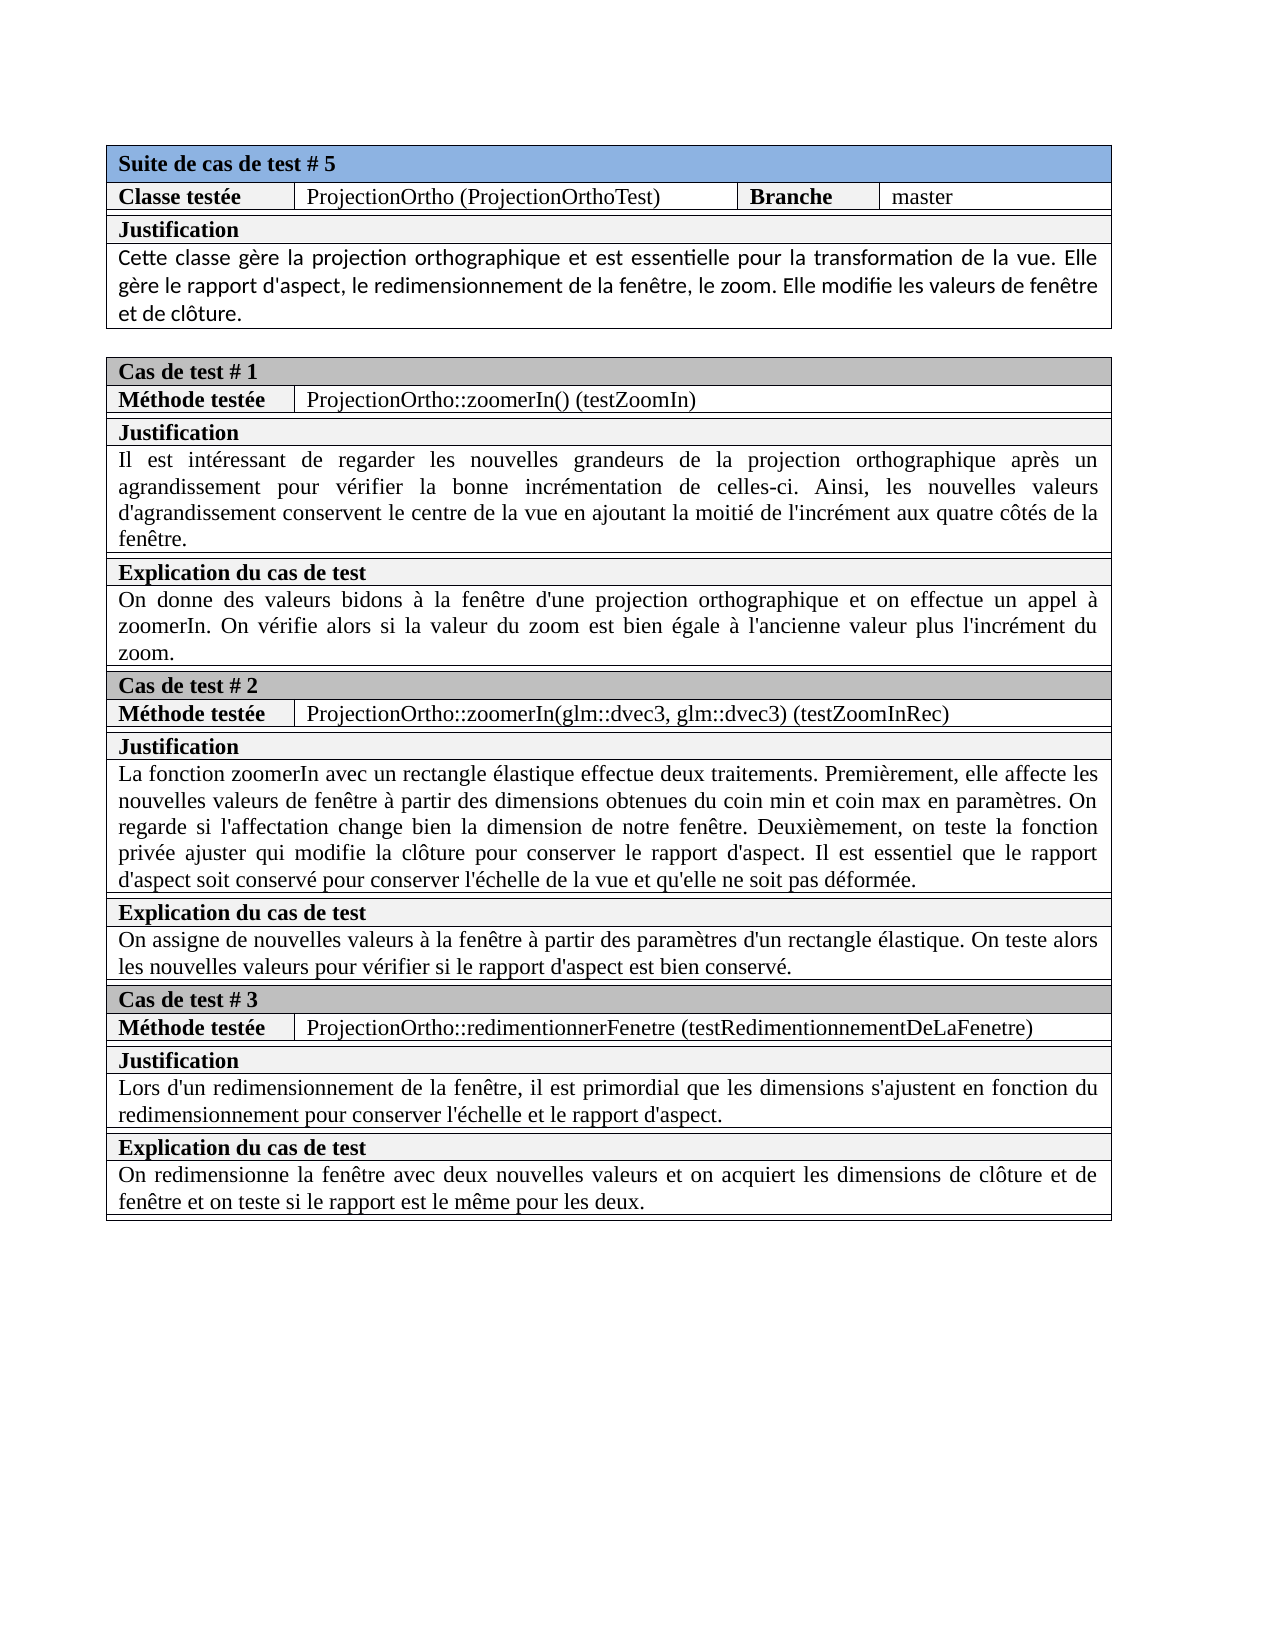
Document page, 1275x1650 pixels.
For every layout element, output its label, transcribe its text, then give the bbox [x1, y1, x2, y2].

table_cell ProjectionOrtho::redimentionnerFenetre (testRedimentionnementDeLaFenetre) [295, 1014, 1111, 1040]
table_cell Classe testée [107, 183, 294, 209]
table_cell Méthode testée [107, 1014, 294, 1040]
table_cell Explication du cas de test [107, 1134, 1111, 1160]
table_cell Méthode testée [107, 700, 294, 726]
table_cell Branche [738, 183, 879, 209]
table_cell On redimensionne la fenêtre avec deux nouvelles valeurs et on acquiert les dimensions de clôture et de fenêtre et on teste si le rapport est le même pour les deux. [107, 1161, 1111, 1214]
table_cell Il est intéressant de regarder les nouvelles grandeurs de la projection orthographique après un agrandissement pour vérifier la bonne incrémentation de celles-ci. Ainsi, les nouvelles valeurs d'agrandissement conservent le centre de la vue en ajoutant la moitié de l'incrément aux quatre côtés de la fenêtre. [107, 446, 1111, 552]
table_cell Explication du cas de test [107, 559, 1111, 585]
table_cell [107, 413, 1111, 418]
table_cell [107, 1215, 1111, 1220]
table_cell [107, 893, 1111, 898]
table_cell master [880, 183, 1111, 209]
table_cell Justification [107, 216, 1111, 242]
table_cell [107, 666, 1111, 671]
table_cell Cette classe gère la projection orthographique et est essentielle pour la transformation de la vue. Elle gère le rapport d'aspect, le redimensionnement de la fenêtre, le zoom. Elle modifie les valeurs de fenêtre et de clôture. [107, 244, 1111, 327]
table_cell Justification [107, 1047, 1111, 1073]
table_cell Méthode testée [107, 386, 294, 412]
table_cell Explication du cas de test [107, 899, 1111, 926]
table_cell [107, 727, 1111, 732]
table_cell Cas de test # 2 [107, 672, 1111, 699]
table_cell ProjectionOrtho::zoomerIn(glm::dvec3, glm::dvec3) (testZoomInRec) [295, 700, 1111, 726]
table_cell Justification [107, 419, 1111, 445]
table_cell ProjectionOrtho::zoomerIn() (testZoomIn) [295, 386, 1111, 412]
table_cell [107, 210, 1111, 215]
table_header Cas de test # 1 [107, 358, 1111, 385]
table_cell Lors d'un redimensionnement de la fenêtre, il est primordial que les dimensions s'ajustent en fonction du redimensionnement pour conserver l'échelle et le rapport d'aspect. [107, 1074, 1111, 1127]
table_cell [107, 980, 1111, 985]
table_cell [107, 1041, 1111, 1046]
table_cell [107, 553, 1111, 558]
table_cell Justification [107, 733, 1111, 759]
table_cell ProjectionOrtho (ProjectionOrthoTest) [295, 183, 737, 209]
table_cell On assigne de nouvelles valeurs à la fenêtre à partir des paramètres d'un rectangle élastique. On teste alors les nouvelles valeurs pour vérifier si le rapport d'aspect est bien conservé. [107, 927, 1111, 979]
table_cell [107, 1128, 1111, 1133]
table_header Suite de cas de test # 5 [107, 146, 1111, 182]
table_cell La fonction zoomerIn avec un rectangle élastique effectue deux traitements. Premièrement, elle affecte les nouvelles valeurs de fenêtre à partir des dimensions obtenues du coin min et coin max en paramètres. On regarde si l'affectation change bien la dimension de notre fenêtre. Deuxièmement, on teste la fonction privée ajuster qui modifie la clôture pour conserver le rapport d'aspect. Il est essentiel que le rapport d'aspect soit conservé pour conserver l'échelle de la vue et qu'elle ne soit pas déformée. [107, 760, 1111, 892]
table_cell Cas de test # 3 [107, 986, 1111, 1013]
table_cell On donne des valeurs bidons à la fenêtre d'une projection orthographique et on effectue un appel à zoomerIn. On vérifie alors si la valeur du zoom est bien égale à l'ancienne valeur plus l'incrément du zoom. [107, 586, 1111, 665]
